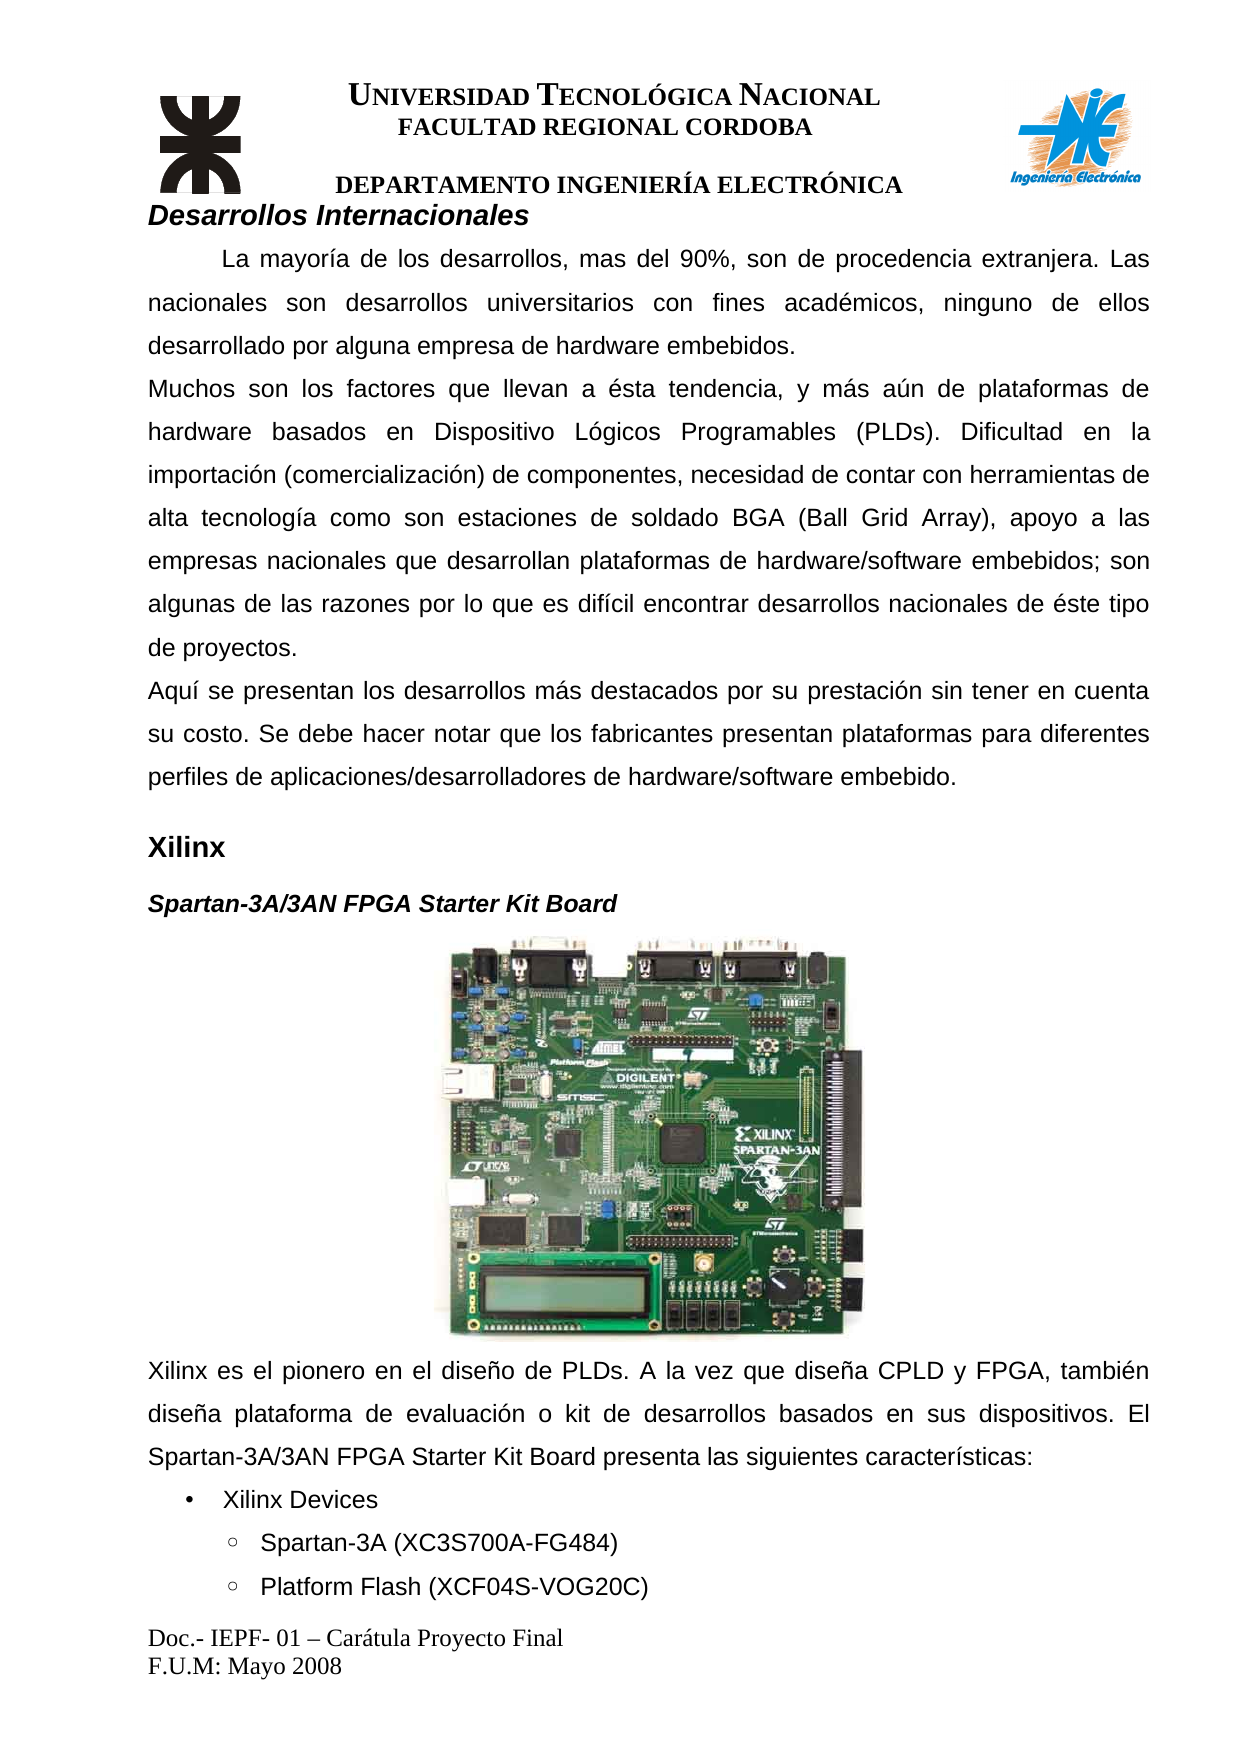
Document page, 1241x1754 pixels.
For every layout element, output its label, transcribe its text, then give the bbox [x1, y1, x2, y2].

list Platform Flash (XCF04S-VOG20C) [223, 1572, 1152, 1600]
subtitle Spartan-3A/3AN FPGA Starter Kit Board [148, 889, 1152, 917]
list Xilinx Devices [185, 1485, 1152, 1514]
subtitle Desarrollos Internacionales [148, 198, 1152, 232]
picture [433, 929, 866, 1342]
text Aquí se presentan los desarrollos más destacados por su prestación sin tener en cuenta su costo. Se debe hacer notar que los fabricantes presentan plataformas para diferentes perfiles de aplicaciones/desarrolladores de hardware/software embebido. [148, 676, 1152, 791]
text Xilinx es el pionero en el diseño de PLDs. A la vez que diseña CPLD y FPGA, también diseña plataforma de evaluación o kit de desarrollos basados en sus dispositivos. El Spartan-3A/3AN FPGA Starter Kit Board presenta las siguientes características: [148, 930, 1152, 1471]
text La mayoría de los desarrollos, mas del 90%, son de procedencia extranjera. Las nacionales son desarrollos universitarios con fines académicos, ninguno de ellos desarrollado por alguna empresa de hardware embebidos. [148, 244, 1152, 359]
text Muchos son los factores que llevan a ésta tendencia, y más aún de plataformas de hardware basados en Dispositivo Lógicos Programables (PLDs). Dificultad en la importación (comercialización) de componentes, necesidad de contar con herramientas de alta tecnología como son estaciones de soldado BGA (Ball Grid Array), apoyo a las empresas nacionales que desarrollan plataformas de hardware/software embebidos; son algunas de las razones por lo que es difícil encontrar desarrollos nacionales de éste tipo de proyectos. [148, 374, 1152, 661]
subtitle Xilinx [148, 830, 1152, 864]
list Spartan-3A (XC3S700A-FG484) [223, 1528, 1152, 1557]
